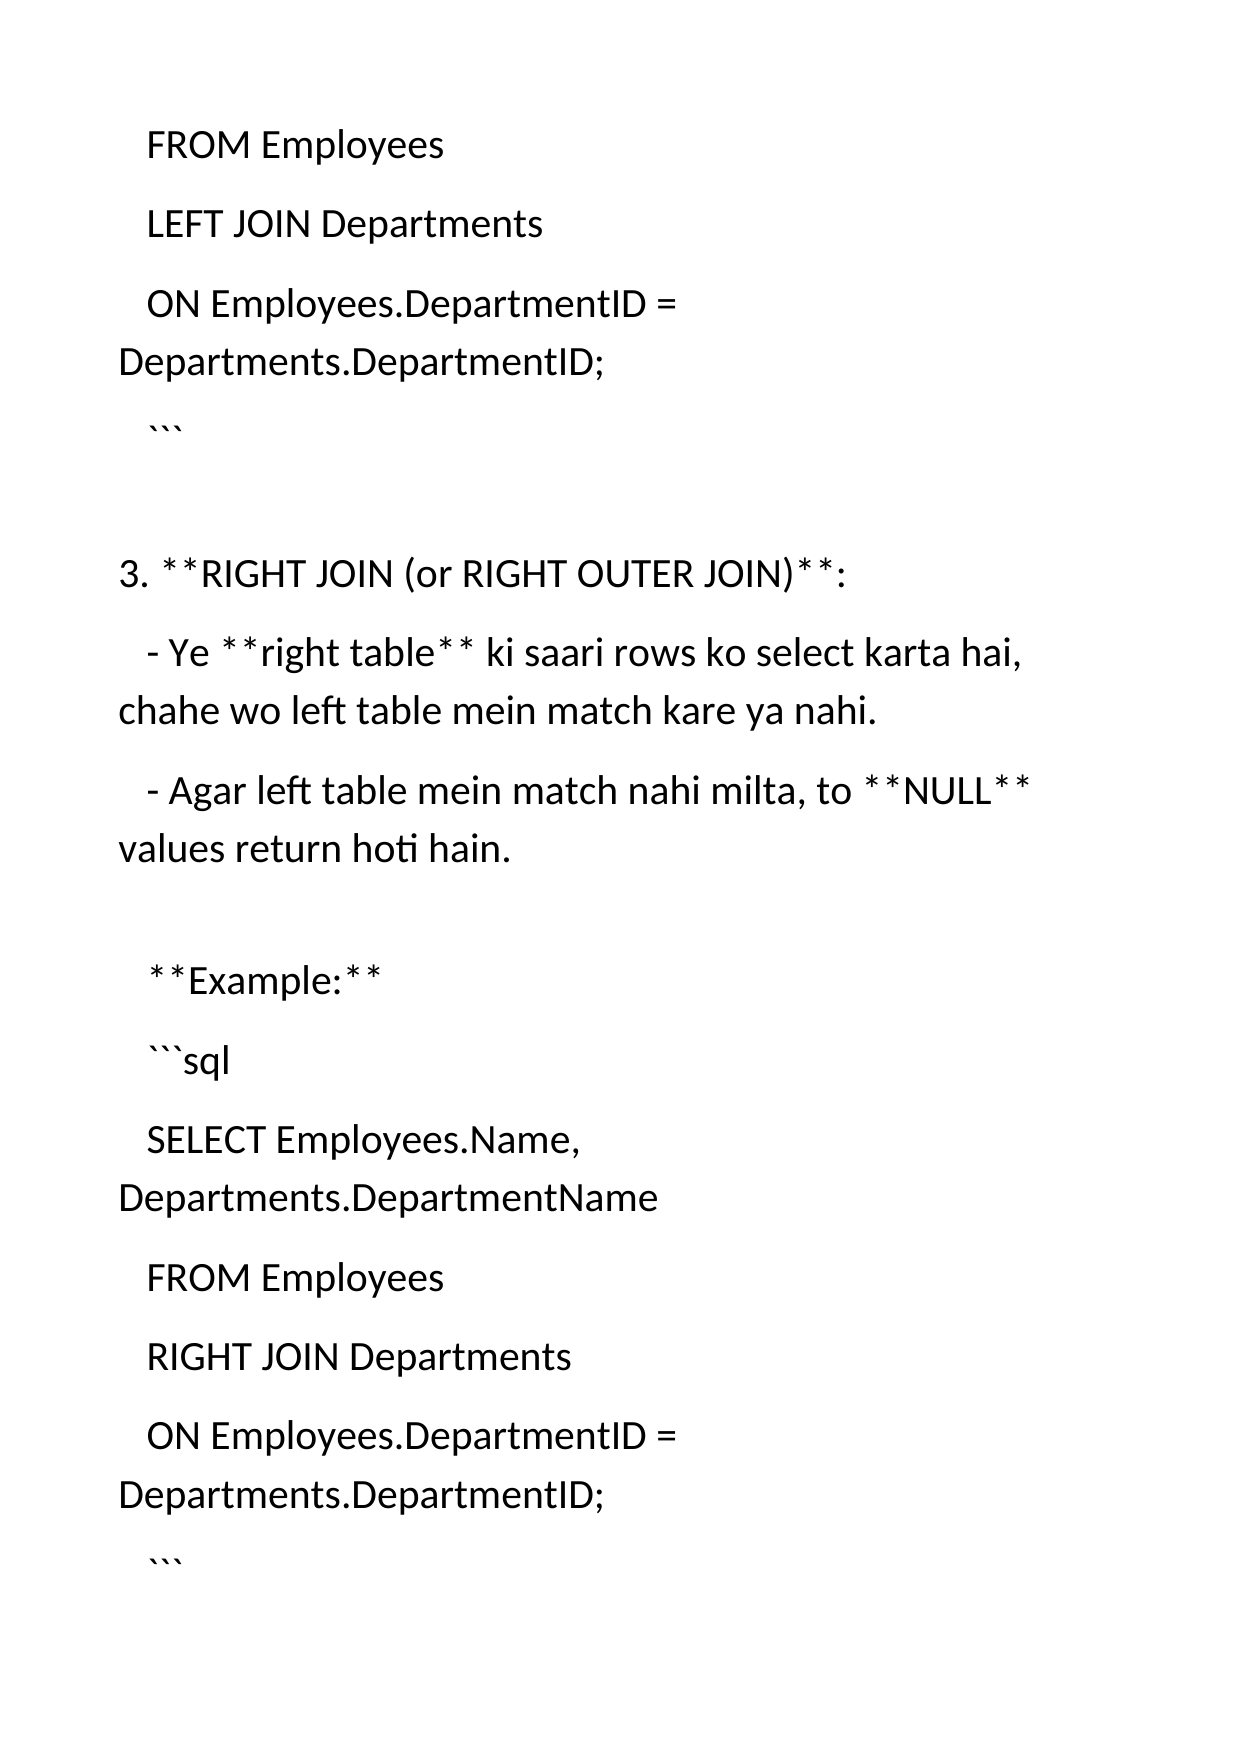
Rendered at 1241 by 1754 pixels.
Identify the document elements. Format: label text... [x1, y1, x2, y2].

text FROM Employees [118, 118, 1122, 169]
text - Ye **right table** ki saari rows ko select karta hai, chahe wo left table mein match kare ya nahi. [118, 626, 1122, 735]
text ON Employees.DepartmentID = Departments.DepartmentID; [118, 277, 1122, 386]
text - Agar left table mein match nahi milta, to **NULL** values return hoti hain. [118, 764, 1122, 873]
text ```sql [118, 1034, 1122, 1084]
text LEFT JOIN Departments [118, 197, 1122, 248]
text 3. **RIGHT JOIN (or RIGHT OUTER JOIN)**: [118, 547, 1122, 597]
text ``` [118, 414, 1122, 465]
text ``` [118, 1547, 1122, 1598]
text **Example:** [118, 954, 1122, 1005]
text ON Employees.DepartmentID = Departments.DepartmentID; [118, 1409, 1122, 1518]
text FROM Employees [118, 1251, 1122, 1301]
text SELECT Employees.Name, Departments.DepartmentName [118, 1113, 1122, 1222]
text RIGHT JOIN Departments [118, 1330, 1122, 1381]
